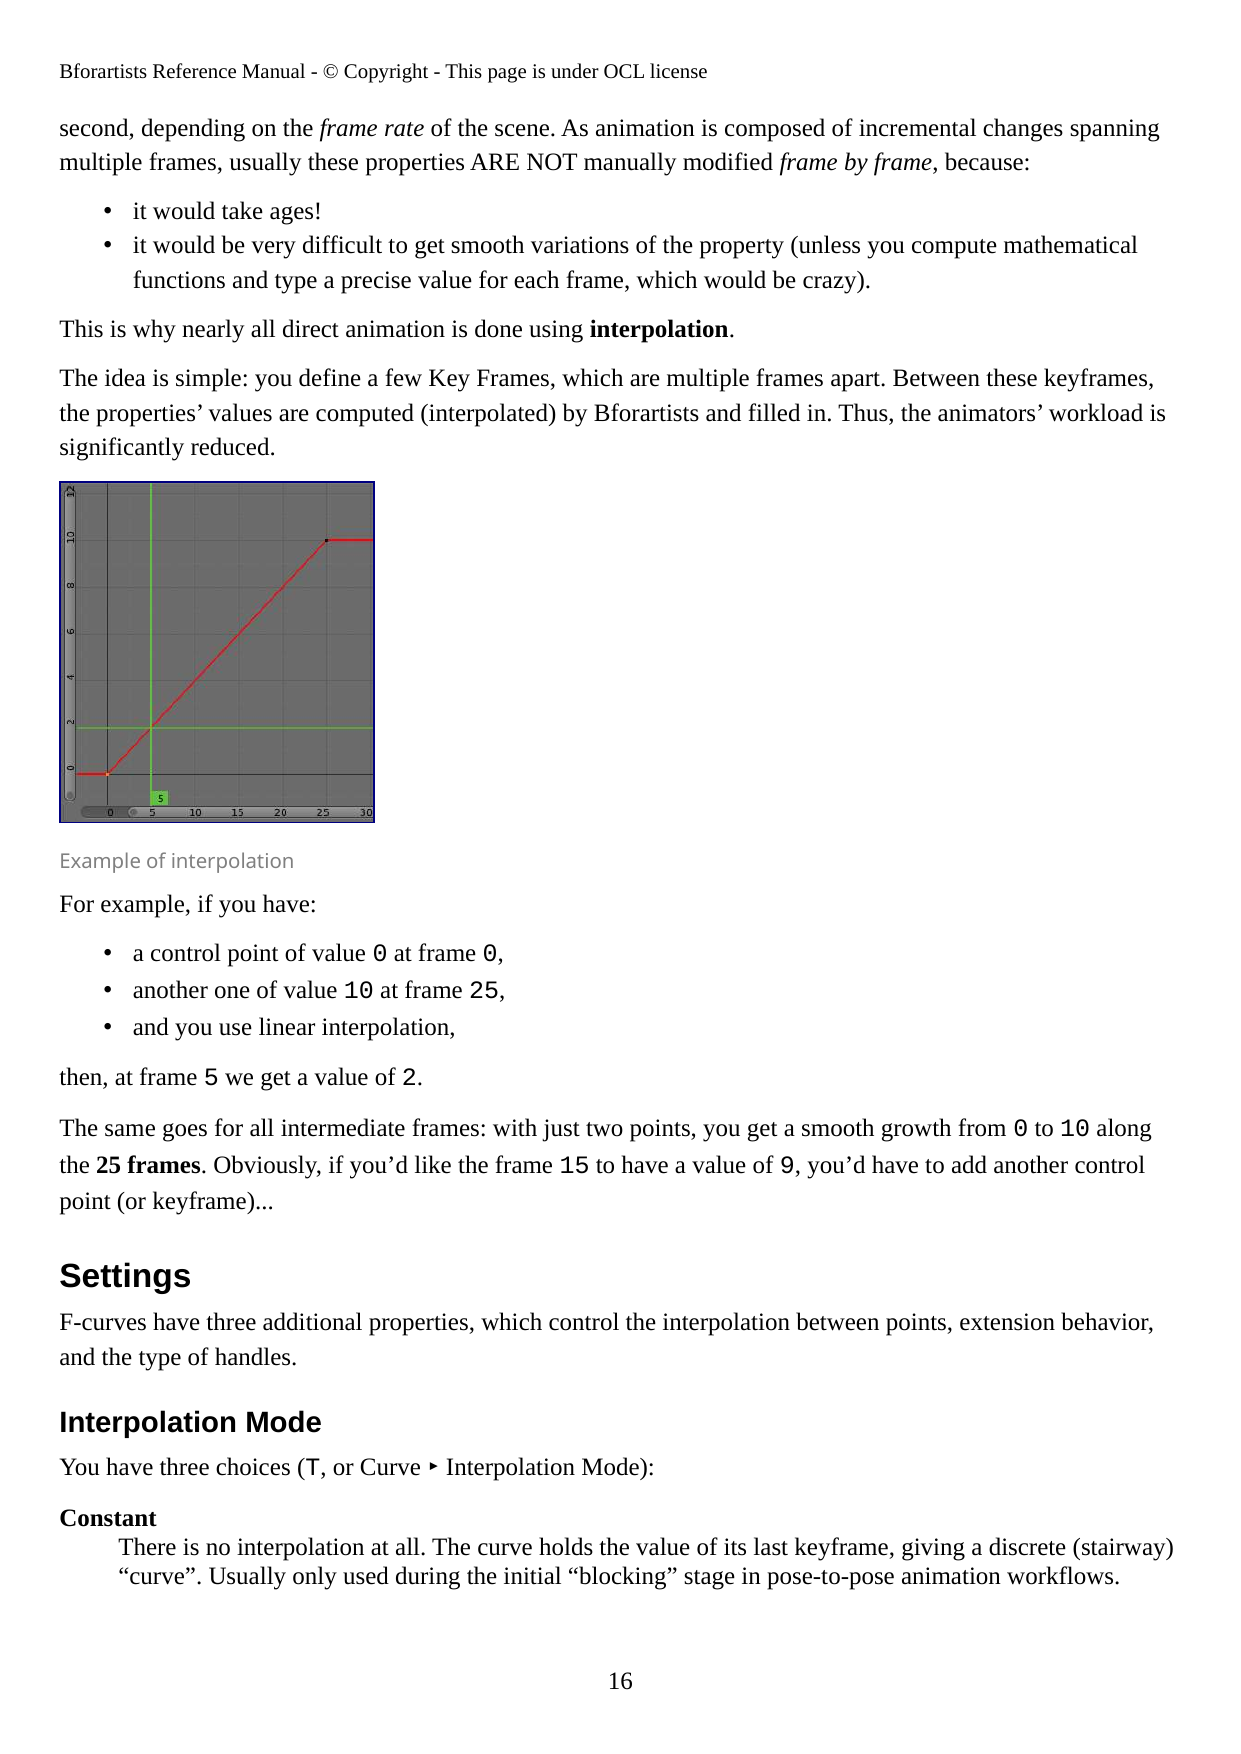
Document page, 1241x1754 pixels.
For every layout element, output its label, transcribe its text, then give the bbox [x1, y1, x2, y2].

list it would take ages! [103, 196, 1181, 225]
text This is why nearly all direct animation is done using interpolation. [59, 314, 1181, 343]
text then, at frame 5 we get a value of 2. [59, 1062, 1181, 1092]
list and you use linear interpolation, [103, 1012, 1181, 1041]
text second, depending on the frame rate of the scene. As animation is composed of incremental changes spanning multiple frames, usually these properties ARE NOT manually modified frame by frame, because: [59, 113, 1181, 176]
text For example, if you have: [59, 889, 1181, 918]
text F-curves have three additional properties, which control the interpolation between points, extension behavior, and the type of handles. [59, 1307, 1181, 1371]
subtitle Interpolation Mode [59, 1405, 1181, 1439]
picture [61, 483, 373, 822]
text The same goes for all intermediate frames: with just two points, you get a smooth growth from 0 to 10 along the 25 frames. Obviously, if you’d like the frame 15 to have a value of 9, you’d have to add another control point (or keyframe)... [59, 1113, 1181, 1215]
list a control point of value 0 at frame 0, [103, 938, 1181, 969]
list it would be very difficult to get smooth variations of the property (unless you compute mathematical functions and type a precise value for each frame, which would be crazy). [103, 231, 1181, 294]
subtitle Constant [59, 1503, 1181, 1532]
subtitle Settings [59, 1256, 1181, 1295]
text You have three choices (T, or Curve ‣ Interpolation Mode): [59, 1452, 1181, 1482]
text Example of interpolation [59, 844, 1181, 875]
list There is no interpolation at all. The curve holds the value of its last keyframe, giving a discrete (stairway) “curve”. Usually only used during the initial “blocking” stage in pose-to-pose animation workflows. [118, 1532, 1181, 1589]
text The idea is simple: you define a few Key Frames, which are multiple frames apart. Between these keyframes, the properties’ values are computed (interpolated) by Bforartists and filled in. Thus, the animators’ workload is significantly reduced. [59, 363, 1181, 461]
list another one of value 10 at frame 25, [103, 976, 1181, 1006]
